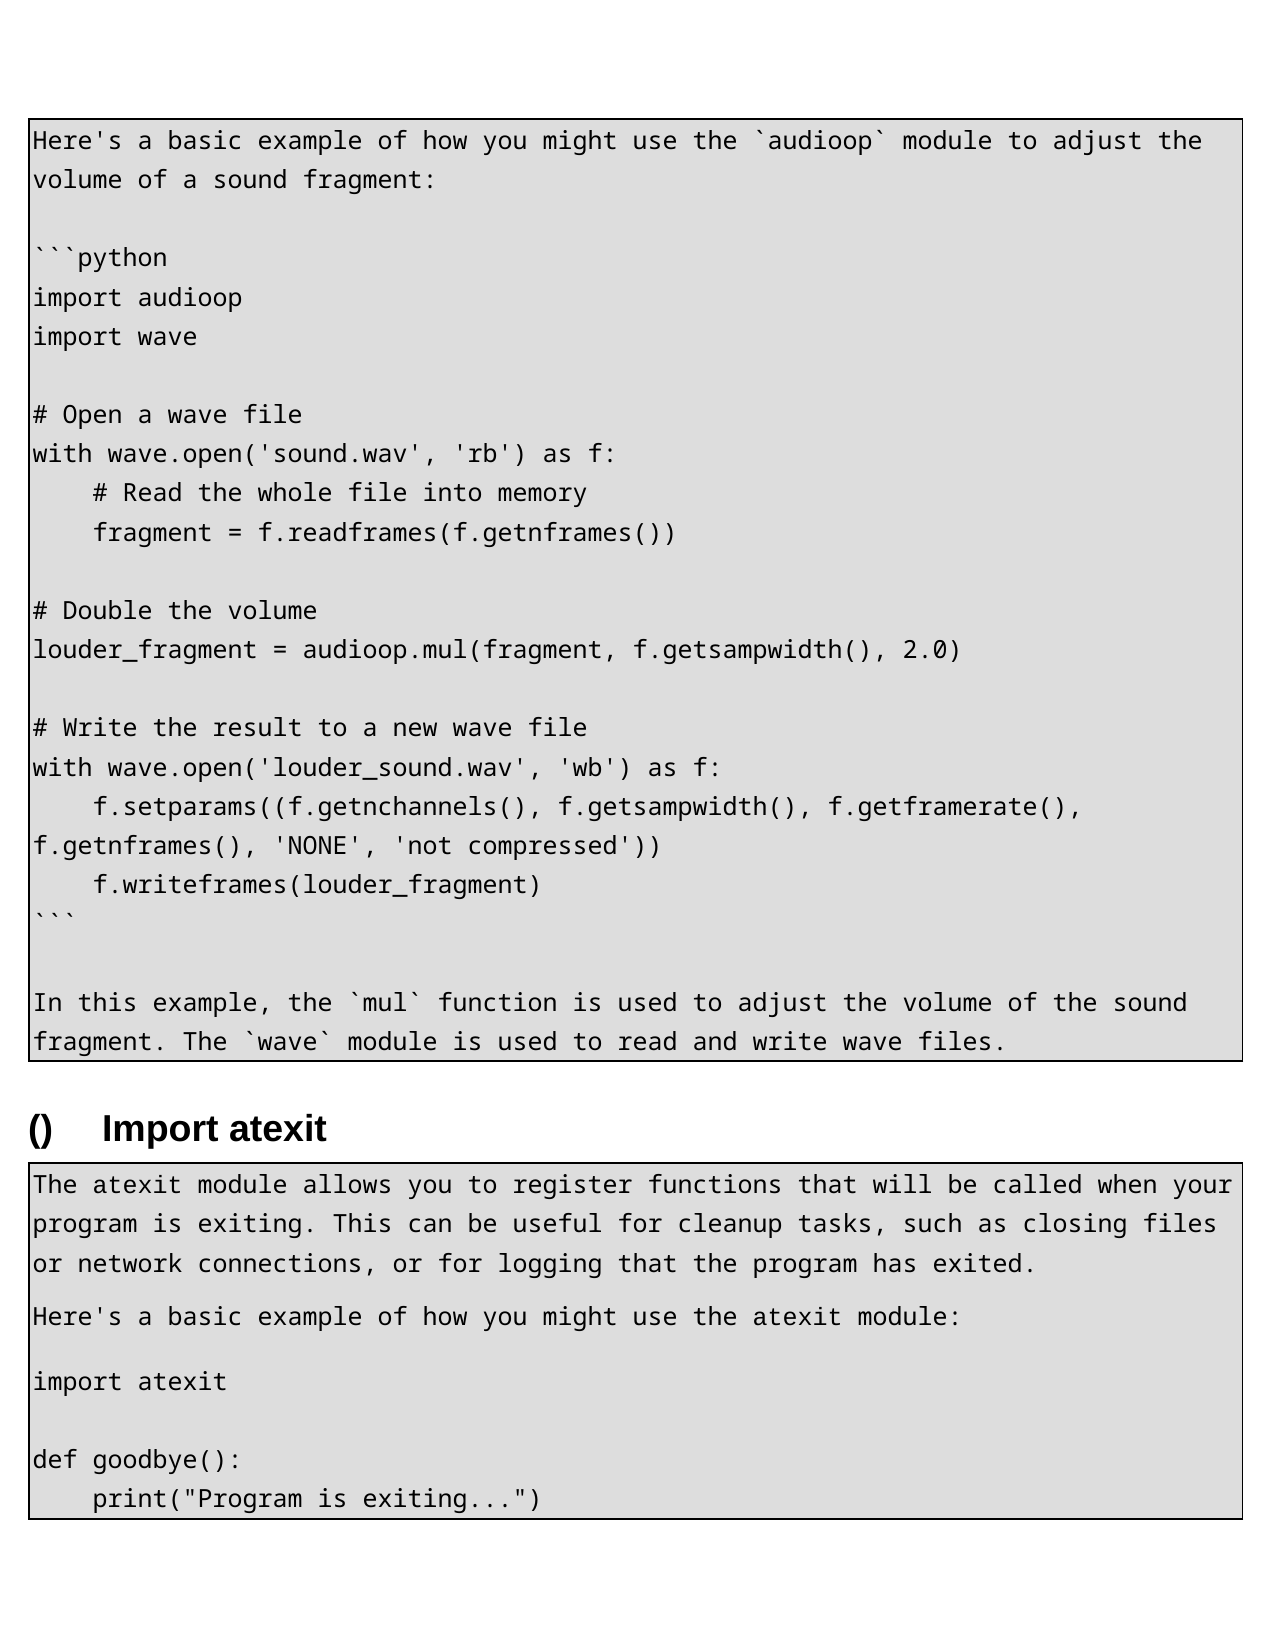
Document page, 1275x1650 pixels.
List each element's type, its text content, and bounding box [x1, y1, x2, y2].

subtitle The atexit module allows you to register functions that will be called when your program is exiting. This can be useful for cleanup tasks, such as closing files or network connections, or for logging that the program has exited. [30, 1164, 1242, 1279]
subtitle Import atexit [28, 1107, 1243, 1150]
subtitle Here's a basic example of how you might use the atexit module: [30, 1294, 1242, 1333]
subtitle Here's a basic example of how you might use the `audioop` module to adjust the volume of a sound fragment: ```python import audioop import wave # Open a wave file with wave.open('sound.wav', 'rb') as f: # Read the whole file into memory fragment = f.readframes(f.getnframes()) # Double the volume louder_fragment = audioop.mul(fragment, f.getsampwidth(), 2.0) # Write the result to a new wave file with wave.open('louder_sound.wav', 'wb') as f: f.setparams((f.getnchannels(), f.getsampwidth(), f.getframerate(), f.getnframes(), 'NONE', 'not compressed')) f.writeframes(louder_fragment) ``` In this example, the `mul` function is used to adjust the volume of the sound fragment. The `wave` module is used to read and write wave files. [30, 120, 1242, 1060]
subtitle import atexit def goodbye(): print("Program is exiting...") [30, 1359, 1242, 1518]
